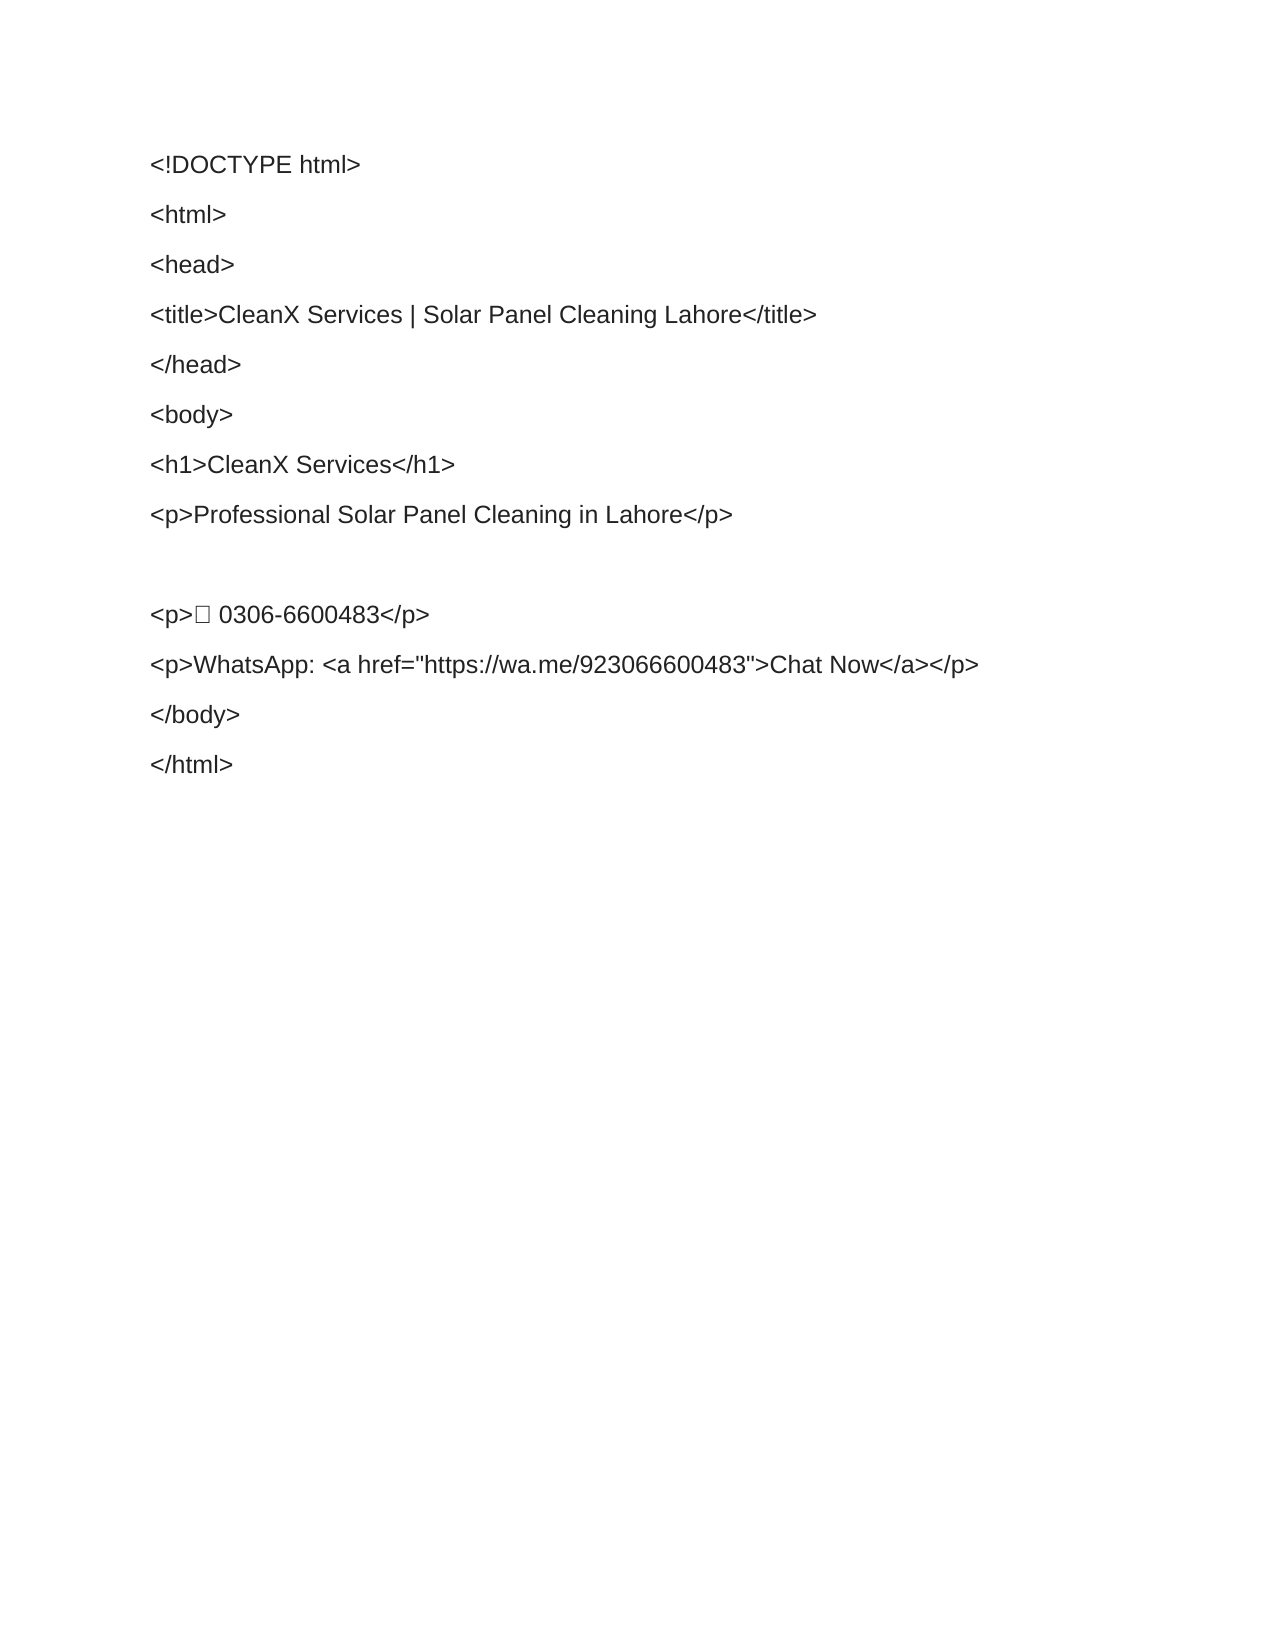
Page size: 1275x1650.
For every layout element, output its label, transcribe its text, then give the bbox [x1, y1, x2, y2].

text <p>Professional Solar Panel Cleaning in Lahore</p> [150, 500, 1125, 529]
text <body> [150, 400, 1125, 429]
text <p>WhatsApp: <a href="https://wa.me/923066600483">Chat Now</a></p> [150, 650, 1125, 679]
text </body> [150, 700, 1125, 729]
text </html> [150, 750, 1125, 779]
text <!DOCTYPE html> [150, 150, 1125, 179]
text <h1>CleanX Services</h1> [150, 450, 1125, 479]
text <html> [150, 200, 1125, 229]
text <head> [150, 250, 1125, 279]
text </head> [150, 350, 1125, 379]
text <title>CleanX Services | Solar Panel Cleaning Lahore</title> [150, 300, 1125, 329]
text <p>📞 0306-6600483</p> [150, 600, 1125, 629]
